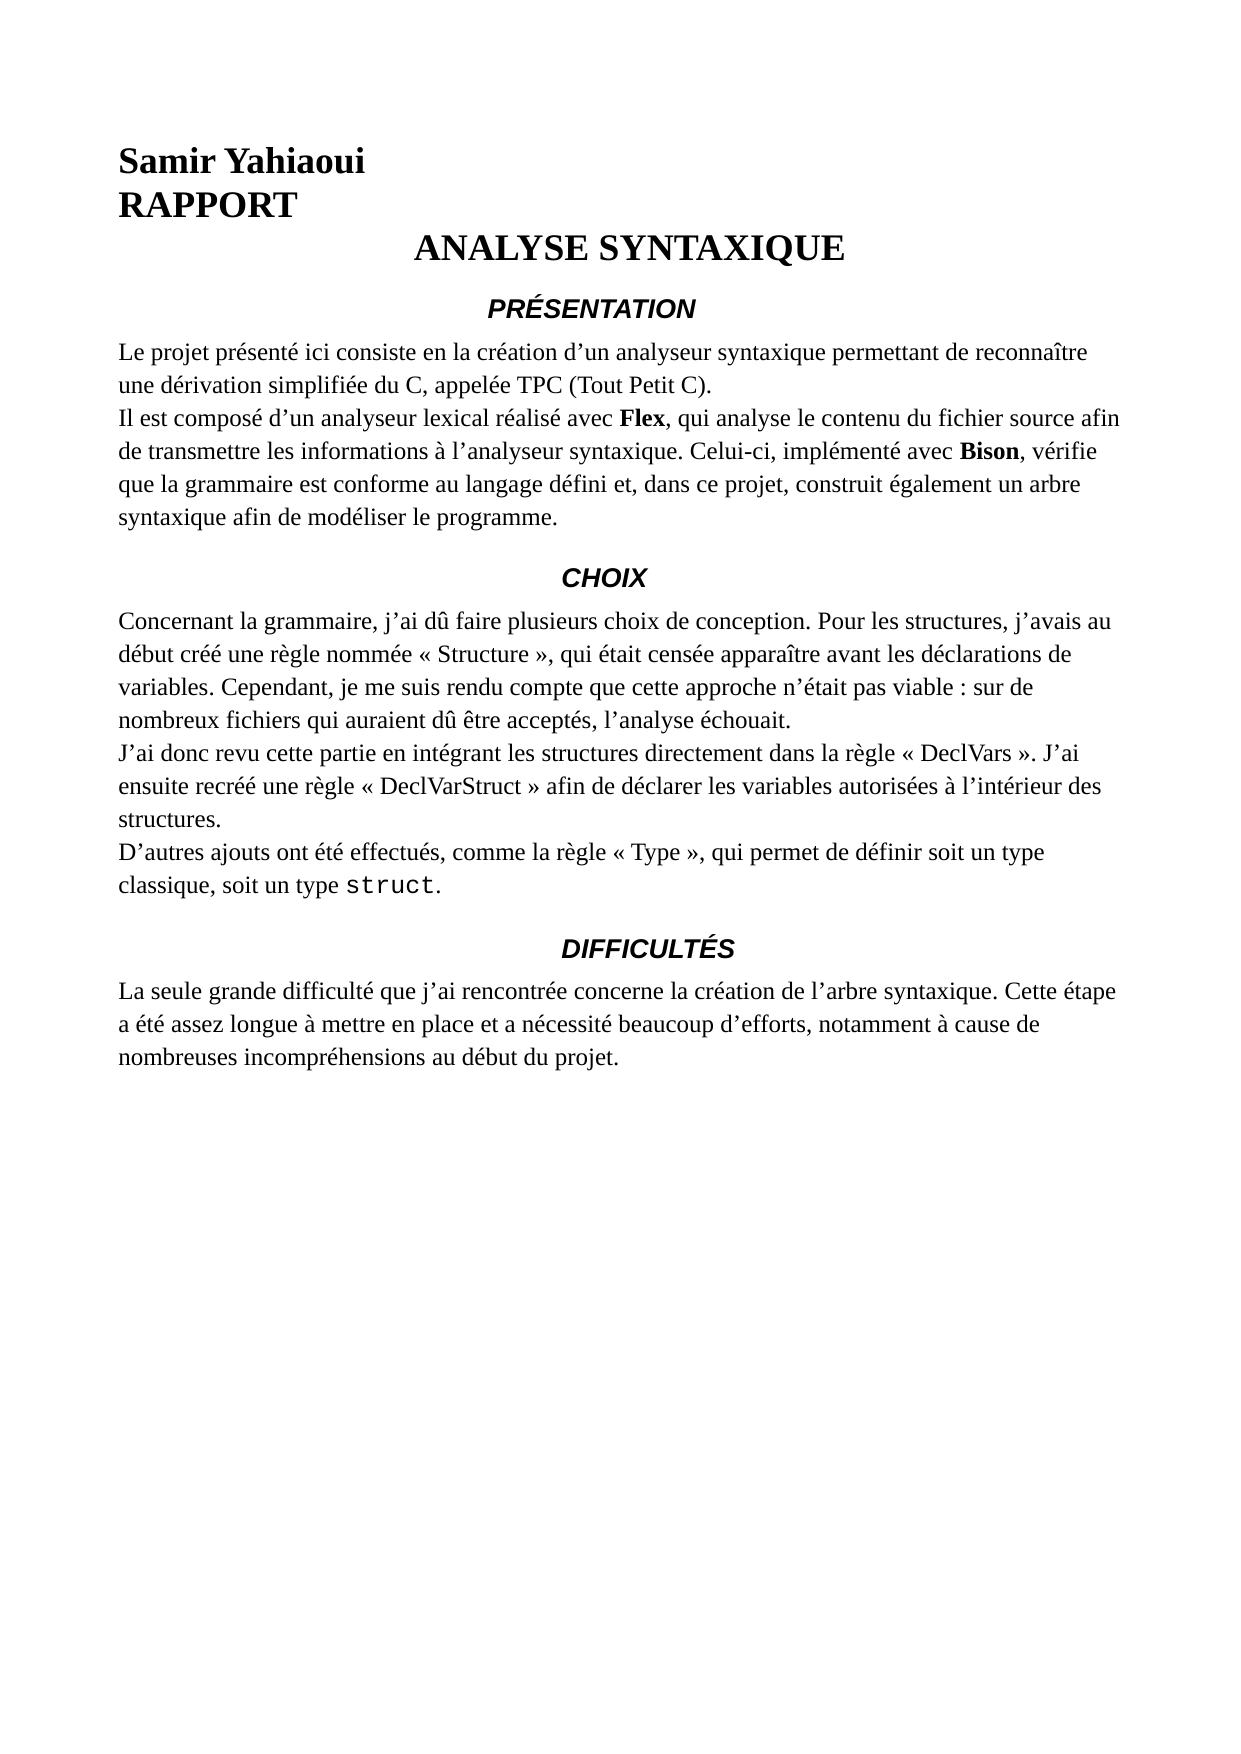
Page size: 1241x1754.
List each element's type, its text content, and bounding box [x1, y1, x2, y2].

subtitle PRÉSENTATION [118, 293, 1122, 324]
subtitle CHOIX [118, 562, 1122, 593]
text Le projet présenté ici consiste en la création d’un analyseur syntaxique permettant de reconnaître une dérivation simplifiée du C, appelée TPC (Tout Petit C). Il est composé d’un analyseur lexical réalisé avec Flex, qui analyse le contenu du fichier source afin de transmettre les informations à l’analyseur syntaxique. Celui-ci, implémenté avec Bison, vérifie que la grammaire est conforme au langage défini et, dans ce projet, construit également un arbre syntaxique afin de modéliser le programme. [118, 337, 1122, 531]
text Concernant la grammaire, j’ai dû faire plusieurs choix de conception. Pour les structures, j’avais au début créé une règle nommée « Structure », qui était censée apparaître avant les déclarations de variables. Cependant, je me suis rendu compte que cette approche n’était pas viable : sur de nombreux fichiers qui auraient dû être acceptés, l’analyse échouait. J’ai donc revu cette partie en intégrant les structures directement dans la règle « DeclVars ». J’ai ensuite recréé une règle « DeclVarStruct » afin de déclarer les variables autorisées à l’intérieur des structures. D’autres ajouts ont été effectués, comme la règle « Type », qui permet de définir soit un type classique, soit un type struct. [118, 606, 1122, 901]
text La seule grande difficulté que j’ai rencontrée concerne la création de l’arbre syntaxique. Cette étape a été assez longue à mettre en place et a nécessité beaucoup d’efforts, notamment à cause de nombreuses incompréhensions au début du projet. [118, 976, 1122, 1071]
subtitle Samir Yahiaoui RAPPORT ANALYSE SYNTAXIQUE [118, 139, 1122, 268]
subtitle DIFFICULTÉS [118, 933, 1122, 964]
